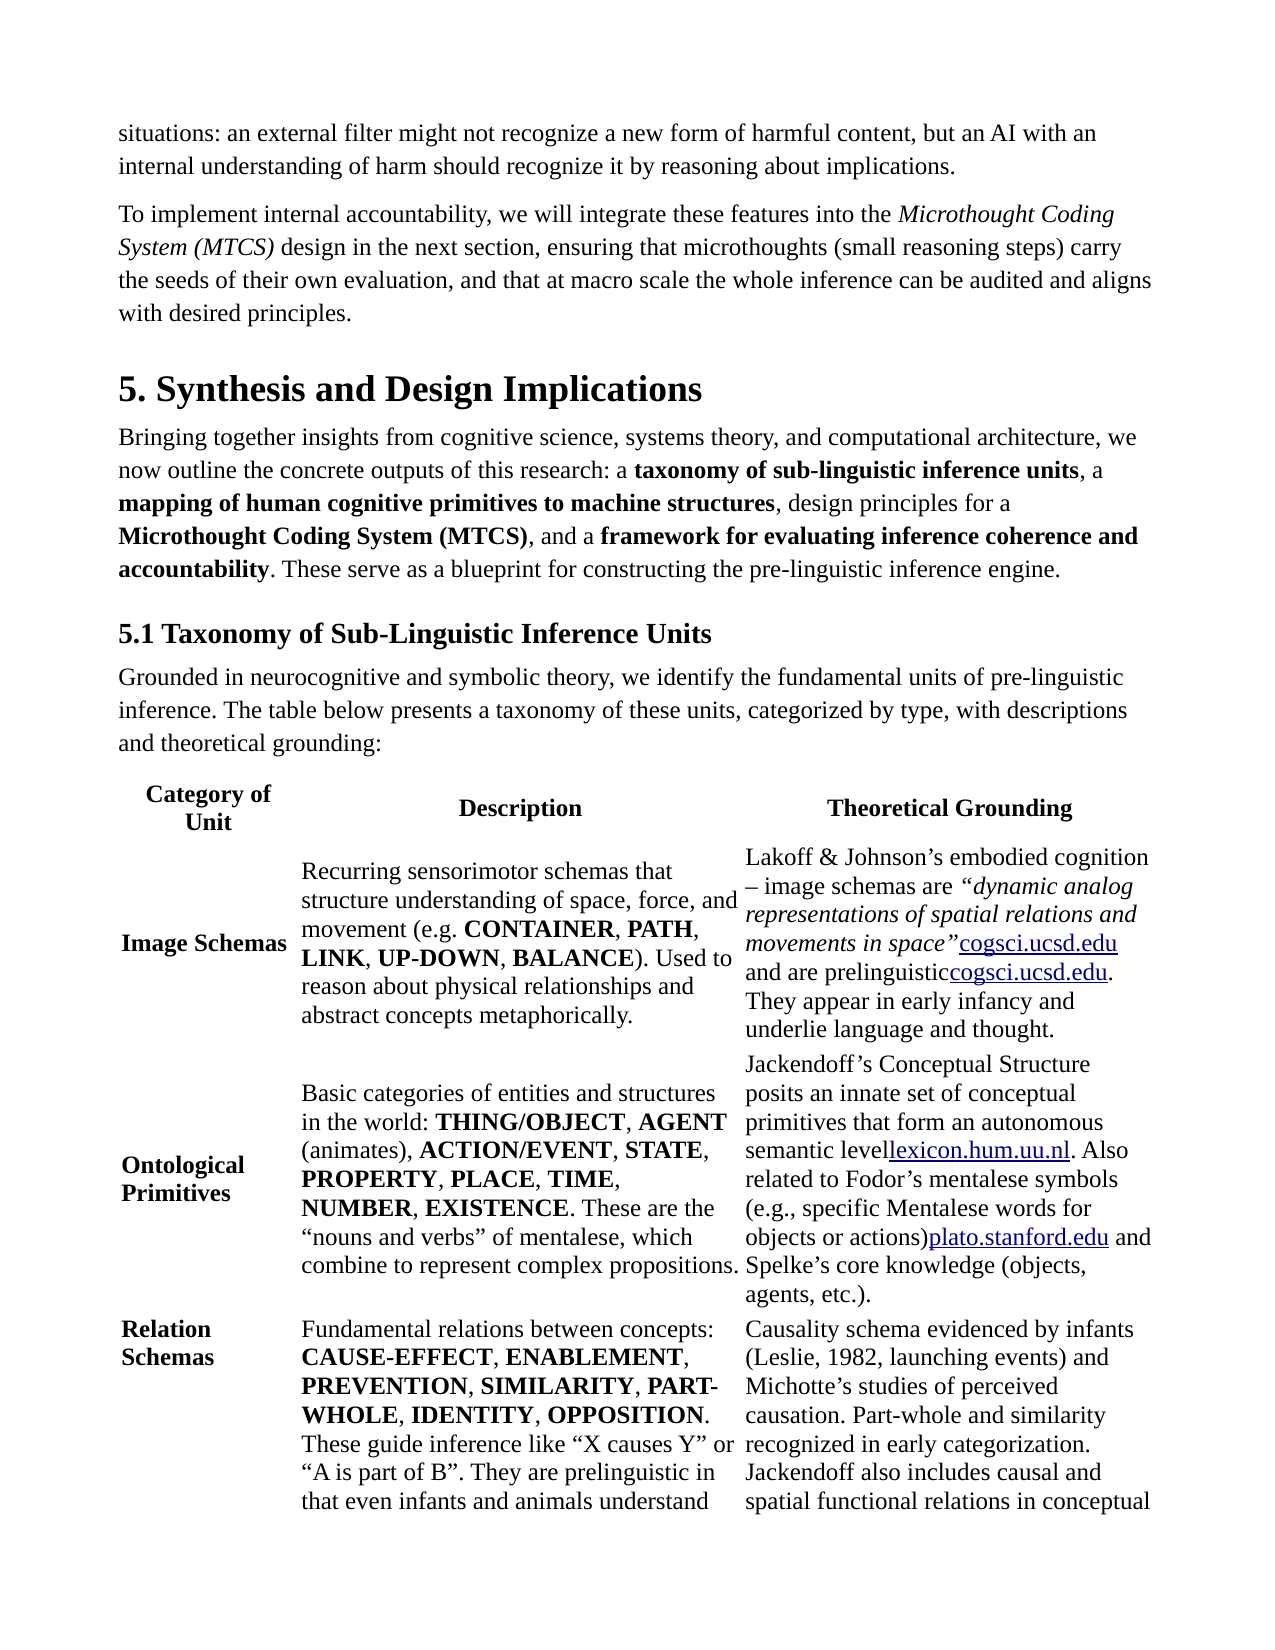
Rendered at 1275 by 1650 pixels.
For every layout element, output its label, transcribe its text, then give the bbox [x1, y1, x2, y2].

table_cell Ontological Primitives [118, 1046, 298, 1311]
table_cell Relation Schemas [118, 1311, 298, 1518]
table_header Theoretical Grounding [742, 776, 1157, 839]
table_cell Recurring sensorimotor schemas that structure understanding of space, force, and movement (e.g. CONTAINER, PATH, LINK, UP-DOWN, BALANCE). Used to reason about physical relationships and abstract concepts metaphorically. [298, 839, 742, 1046]
table_cell Image Schemas [118, 839, 298, 1046]
table_cell Causality schema evidenced by infants (Leslie, 1982, launching events) and Michotte’s studies of perceived causation. Part-whole and similarity recognized in early categorization. Jackendoff also includes causal and spatial functional relations in conceptual [742, 1311, 1157, 1518]
table_header Category of Unit [118, 776, 298, 839]
subtitle 5. Synthesis and Design Implications [118, 366, 1157, 409]
text To implement internal accountability, we will integrate these features into the Microthought Coding System (MTCS) design in the next section, ensuring that microthoughts (small reasoning steps) carry the seeds of their own evaluation, and that at macro scale the whole inference can be audited and aligns with desired principles. [118, 199, 1157, 327]
text Grounded in neurocognitive and symbolic theory, we identify the fundamental units of pre-linguistic inference. The table below presents a taxonomy of these units, categorized by type, with descriptions and theoretical grounding: [118, 662, 1157, 757]
table_cell Jackendoff’s Conceptual Structure posits an innate set of conceptual primitives that form an autonomous semantic level​lexicon.hum.uu.nl. Also related to Fodor’s mentalese symbols (e.g., specific Mentalese words for objects or actions)​plato.stanford.edu and Spelke’s core knowledge (objects, agents, etc.). [742, 1046, 1157, 1311]
table_cell Fundamental relations between concepts: CAUSE-EFFECT, ENABLEMENT, PREVENTION, SIMILARITY, PART-WHOLE, IDENTITY, OPPOSITION. These guide inference like “X causes Y” or “A is part of B”. They are prelinguistic in that even infants and animals understand [298, 1311, 742, 1518]
table_cell Lakoff & Johnson’s embodied cognition – image schemas are “dynamic analog representations of spatial relations and movements in space”​cogsci.ucsd.edu and are prelinguistic​cogsci.ucsd.edu. They appear in early infancy and underlie language and thought. [742, 839, 1157, 1046]
table_cell Basic categories of entities and structures in the world: THING/OBJECT, AGENT (animates), ACTION/EVENT, STATE, PROPERTY, PLACE, TIME, NUMBER, EXISTENCE. These are the “nouns and verbs” of mentalese, which combine to represent complex propositions. [298, 1046, 742, 1311]
subtitle 5.1 Taxonomy of Sub-Linguistic Inference Units [118, 616, 1157, 650]
table_header Description [298, 776, 742, 839]
text situations: an external filter might not recognize a new form of harmful content, but an AI with an internal understanding of harm should recognize it by reasoning about implications. [118, 118, 1157, 180]
text Bringing together insights from cognitive science, systems theory, and computational architecture, we now outline the concrete outputs of this research: a taxonomy of sub-linguistic inference units, a mapping of human cognitive primitives to machine structures, design principles for a Microthought Coding System (MTCS), and a framework for evaluating inference coherence and accountability. These serve as a blueprint for constructing the pre-linguistic inference engine. [118, 422, 1157, 583]
